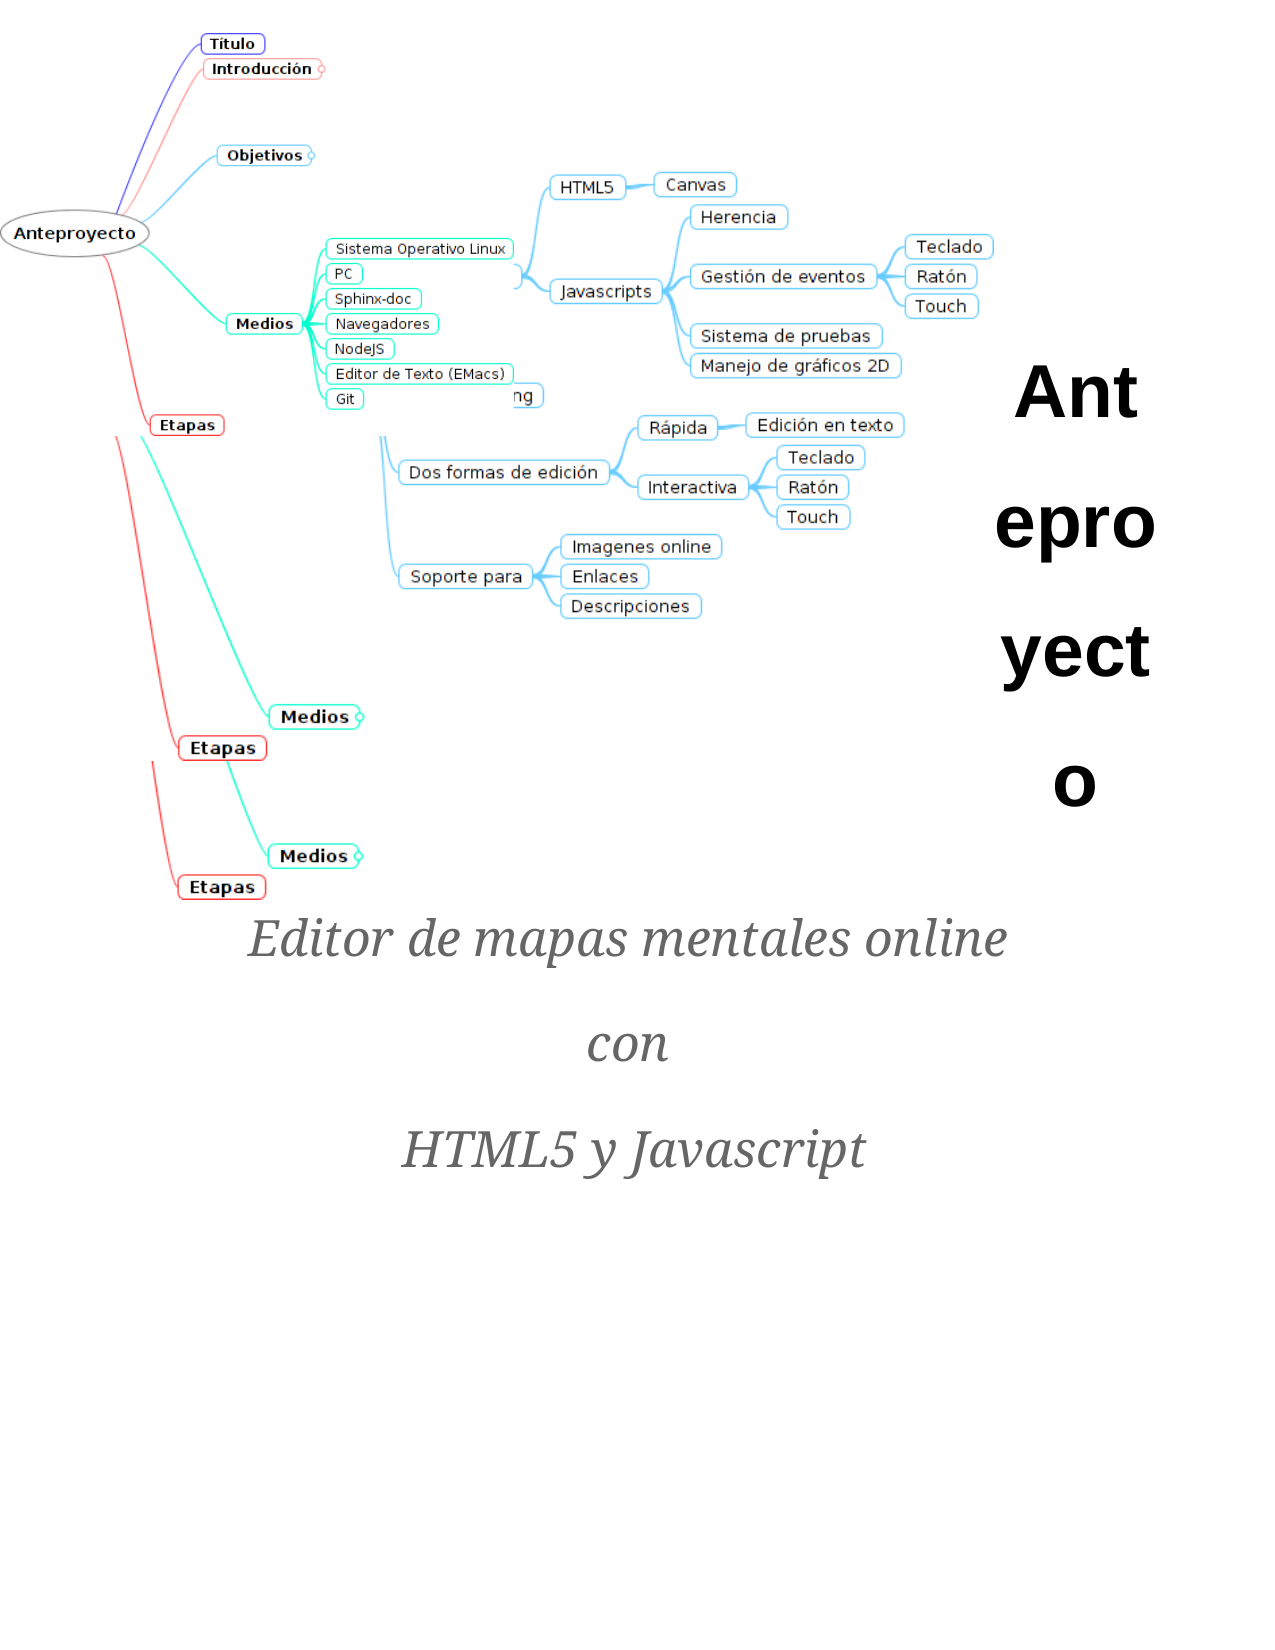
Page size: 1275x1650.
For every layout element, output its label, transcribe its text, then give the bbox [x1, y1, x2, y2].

picture [0, 0, 994, 900]
title Anteproyecto [938, 347, 1157, 822]
subtitle Editor de mapas mentales online [118, 902, 1157, 971]
subtitle HTML5 y Javascript [118, 1114, 1157, 1182]
subtitle con [118, 1008, 1157, 1076]
